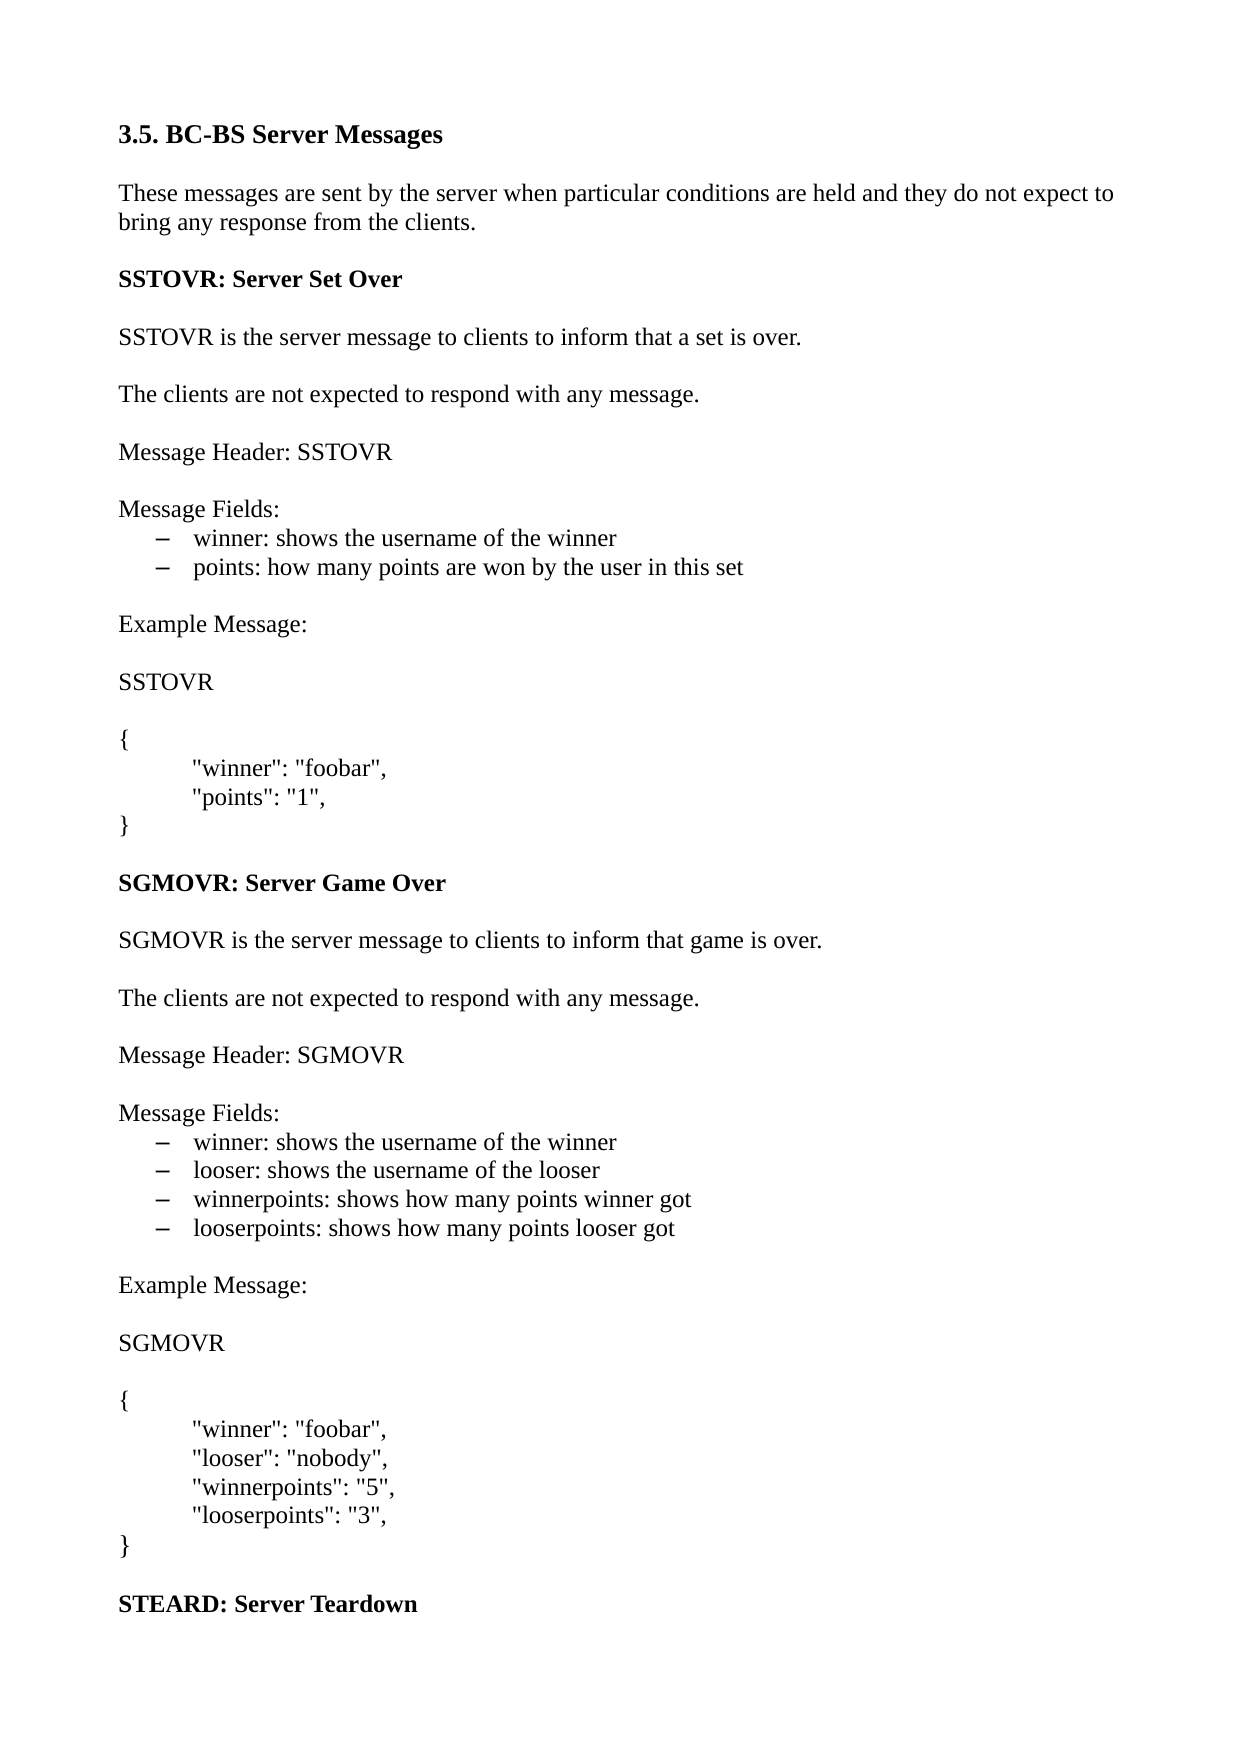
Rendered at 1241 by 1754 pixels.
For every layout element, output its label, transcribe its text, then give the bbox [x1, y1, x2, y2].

text "looser": "nobody", [118, 1443, 1122, 1472]
text "winner": "foobar", [118, 753, 1122, 782]
text Example Message: [118, 1271, 1122, 1299]
text SSTOVR: Server Set Over [118, 264, 1122, 293]
text } [118, 811, 1122, 839]
text "winnerpoints": "5", [118, 1472, 1122, 1501]
text 3.5. BC-BS Server Messages [118, 118, 1122, 149]
text } [118, 1529, 1122, 1560]
text These messages are sent by the server when particular conditions are held and they do not expect to bring any response from the clients. [118, 178, 1122, 236]
list looser: shows the username of the looser [156, 1156, 1122, 1184]
text Message Fields: [118, 494, 1122, 523]
list points: how many points are won by the user in this set [156, 552, 1122, 581]
text SGMOVR is the server message to clients to inform that game is over. [118, 926, 1122, 954]
text "looserpoints": "3", [118, 1501, 1122, 1529]
text STEARD: Server Teardown [118, 1589, 1122, 1618]
list looserpoints: shows how many points looser got [156, 1213, 1122, 1242]
text The clients are not expected to respond with any message. [118, 983, 1122, 1012]
text Message Fields: [118, 1098, 1122, 1127]
list winnerpoints: shows how many points winner got [156, 1184, 1122, 1213]
text The clients are not expected to respond with any message. [118, 379, 1122, 408]
text SGMOVR: Server Game Over [118, 868, 1122, 897]
list winner: shows the username of the winner [156, 523, 1122, 552]
text Message Header: SSTOVR [118, 437, 1122, 466]
text { [118, 724, 1122, 753]
text "winner": "foobar", [118, 1414, 1122, 1443]
list winner: shows the username of the winner [156, 1127, 1122, 1156]
text Example Message: [118, 609, 1122, 638]
text Message Header: SGMOVR [118, 1041, 1122, 1069]
text { [118, 1386, 1122, 1414]
text SSTOVR is the server message to clients to inform that a set is over. [118, 322, 1122, 351]
text "points": "1", [118, 782, 1122, 811]
text SSTOVR [118, 667, 1122, 696]
text SGMOVR [118, 1328, 1122, 1357]
